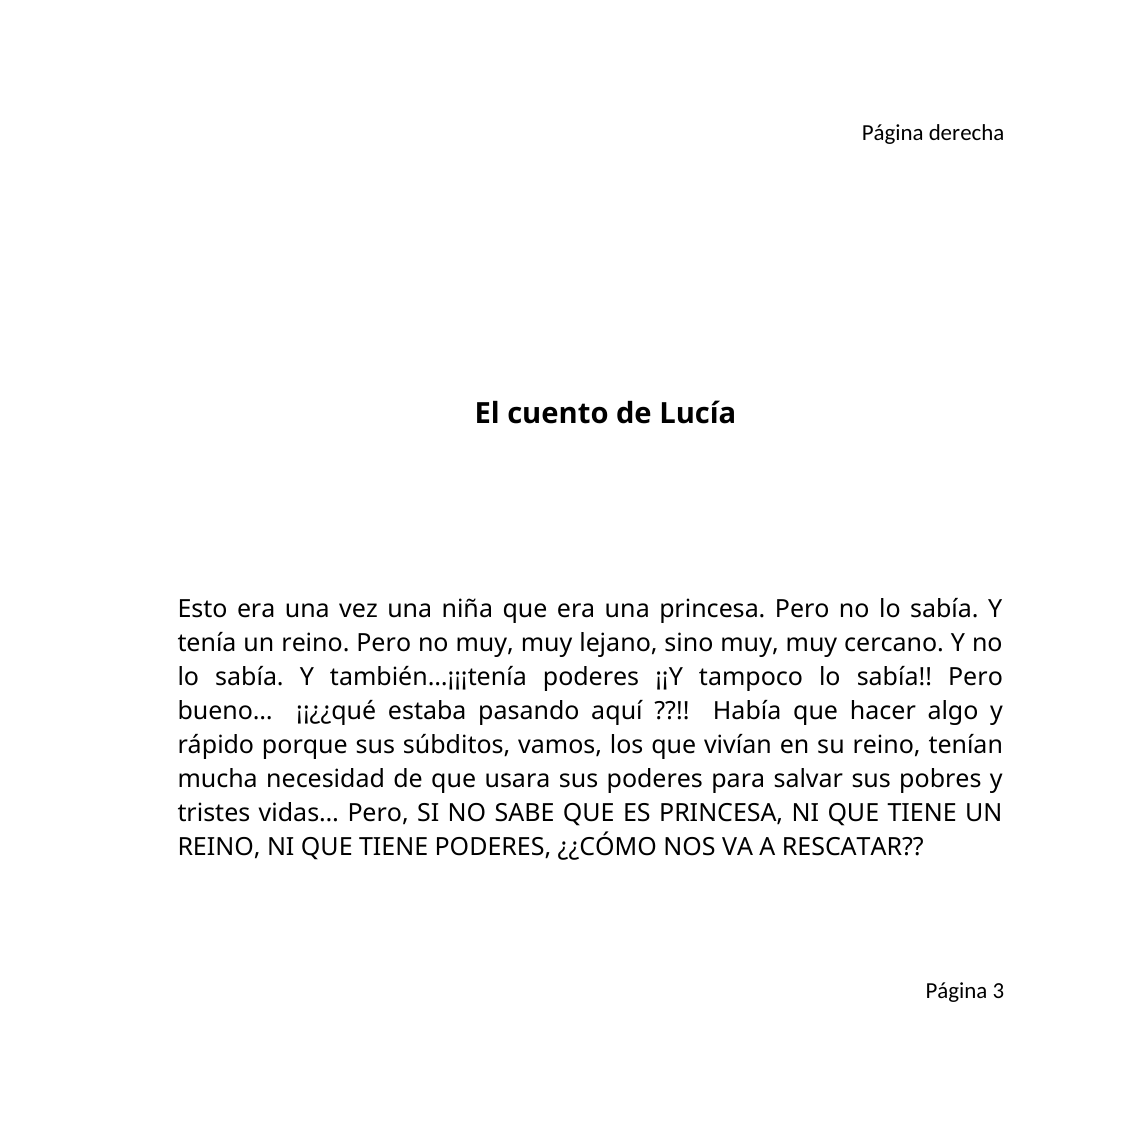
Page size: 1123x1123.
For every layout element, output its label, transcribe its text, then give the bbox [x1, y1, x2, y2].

text El cuento de Lucía [177, 393, 1004, 432]
text Esto era una vez una niña que era una princesa. Pero no lo sabía. Y tenía un reino. Pero no muy, muy lejano, sino muy, muy cercano. Y no lo sabía. Y también…¡¡¡tenía poderes ¡¡Y tampoco lo sabía!! Pero bueno… ¡¡¿¿qué estaba pasando aquí ??!! Había que hacer algo y rápido porque sus súbditos, vamos, los que vivían en su reino, tenían mucha necesidad de que usara sus poderes para salvar sus pobres y tristes vidas… Pero, SI NO SABE QUE ES PRINCESA, NI QUE TIENE UN REINO, NI QUE TIENE PODERES, ¿¿CÓMO NOS VA A RESCATAR?? [177, 590, 1004, 863]
